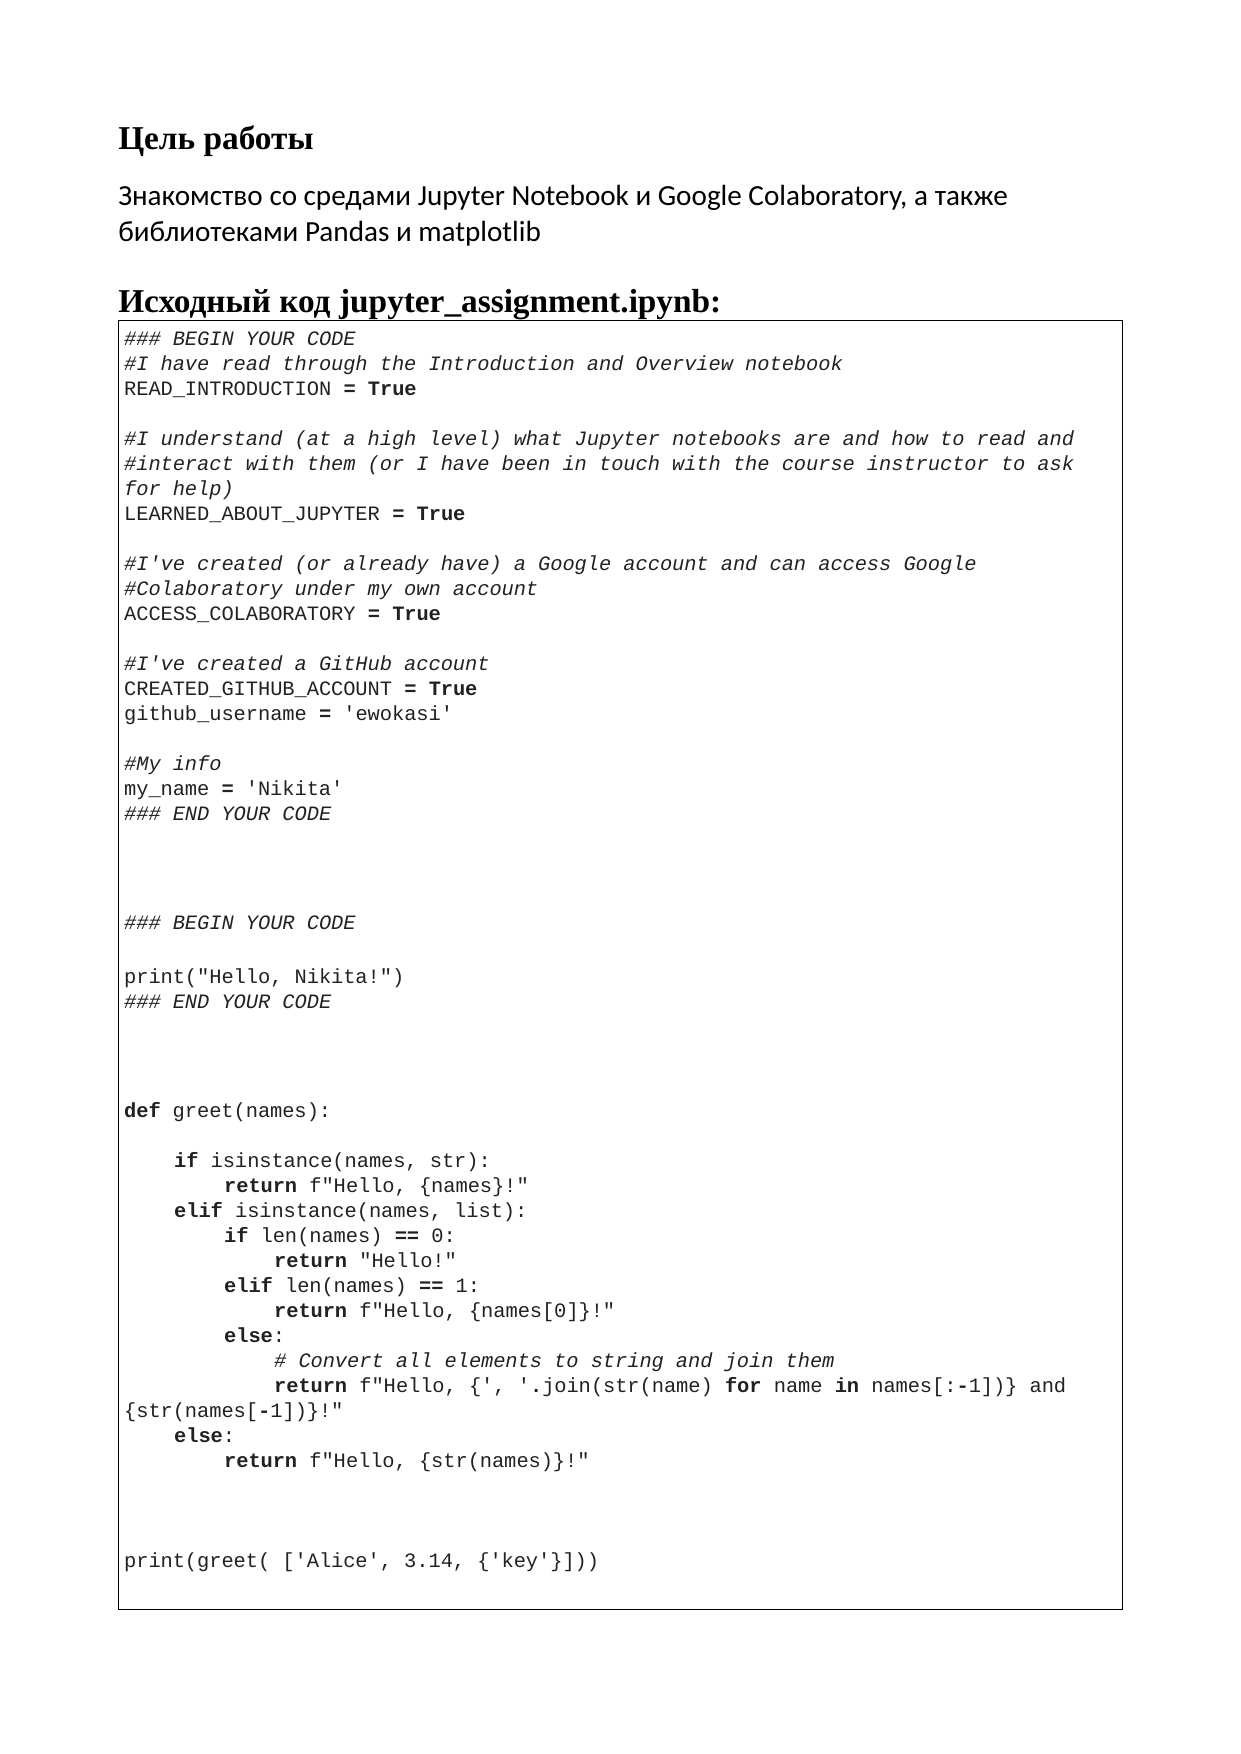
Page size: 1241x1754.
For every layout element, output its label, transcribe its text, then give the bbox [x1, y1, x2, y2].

table_header ### BEGIN YOUR CODE #I have read through the Introduction and Overview notebook READ_INTRODUCTION = True #I understand (at a high level) what Jupyter notebooks are and how to read and #interact with them (or I have been in touch with the course instructor to ask for help) LEARNED_ABOUT_JUPYTER = True #I've created (or already have) a Google account and can access Google #Colaboratory under my own account ACCESS_COLABORATORY = True #I've created a GitHub account CREATED_GITHUB_ACCOUNT = True github_username = 'ewokasi' #My info my_name = 'Nikita' ### END YOUR CODE ### BEGIN YOUR CODE print("Hello, Nikita!") ### END YOUR CODE def greet(names): if isinstance(names, str): return f"Hello, {names}!" elif isinstance(names, list): if len(names) == 0: return "Hello!" elif len(names) == 1: return f"Hello, {names[0]}!" else: # Convert all elements to string and join them return f"Hello, {', '.join(str(name) for name in names[:-1])} and {str(names[-1])}!" else: return f"Hello, {str(names)}!" print(greet( ['Alice', 3.14, {'key'}])) [119, 321, 1122, 1609]
subtitle Исходный код jupyter_assignment.ipynb: [118, 281, 1122, 320]
text Цель работы [118, 118, 1122, 156]
subtitle Знакомство со средами Jupyter Notebook и Google Colaboratory, а также библиотеками Pandas и matplotlib [118, 177, 1122, 248]
